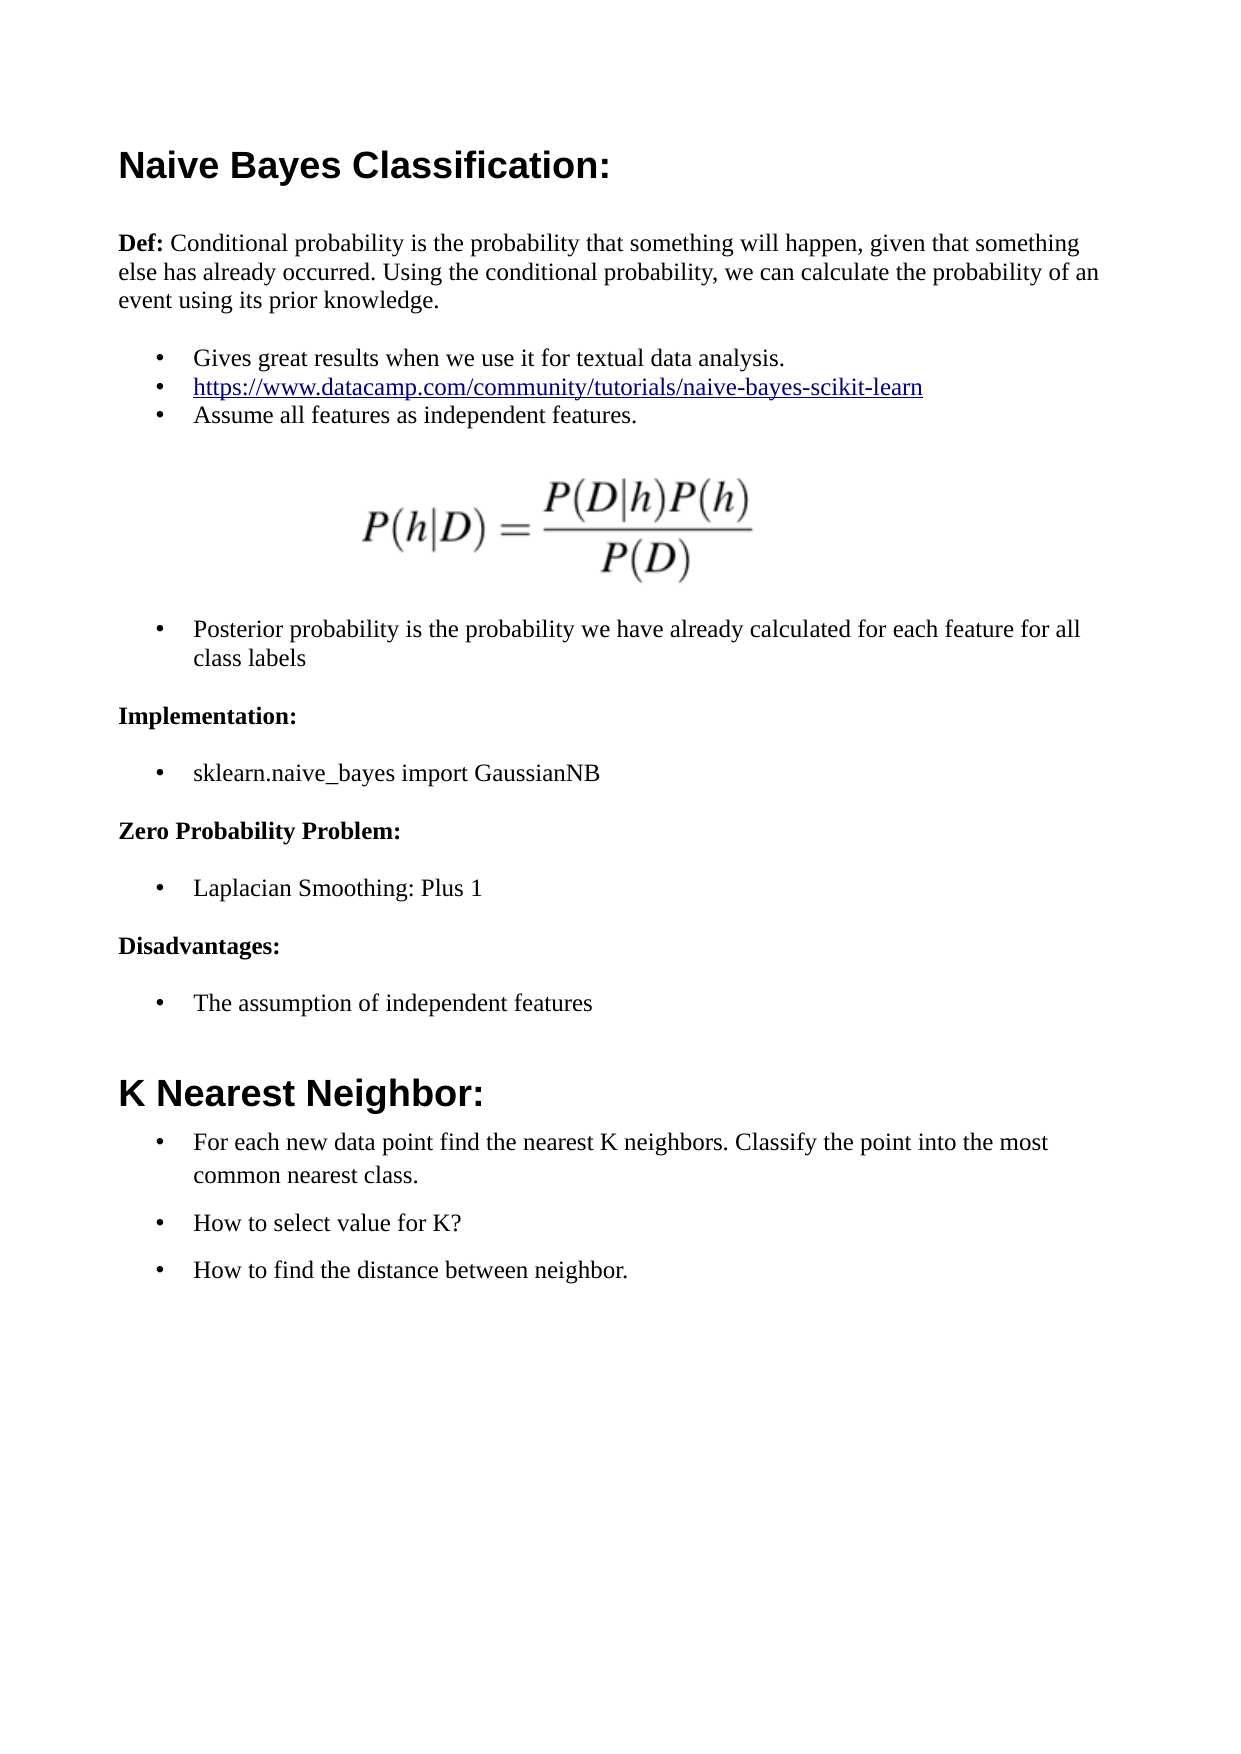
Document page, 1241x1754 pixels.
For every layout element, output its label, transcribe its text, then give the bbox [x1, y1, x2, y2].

text Zero Probability Problem: [118, 816, 1122, 844]
text Disadvantages: [118, 931, 1122, 959]
picture [361, 478, 768, 586]
list https://www.datacamp.com/community/tutorials/naive-bayes-scikit-learn [156, 372, 1122, 401]
list How to select value for K? [156, 1208, 1122, 1236]
list How to find the distance between neighbor. [156, 1255, 1122, 1284]
subtitle Naive Bayes Classification: [118, 143, 1122, 187]
list Posterior probability is the probability we have already calculated for each feature for all class labels [156, 614, 1122, 672]
list Gives great results when we use it for textual data analysis. [156, 343, 1122, 372]
list Laplacian Smoothing: Plus 1 [156, 873, 1122, 902]
list sklearn.naive_bayes import GaussianNB [156, 758, 1122, 787]
text Implementation: [118, 701, 1122, 729]
subtitle K Nearest Neighbor: [118, 1071, 1122, 1114]
list Assume all features as independent features. [156, 401, 1122, 429]
list The assumption of independent features [156, 988, 1122, 1017]
text Def: Conditional probability is the probability that something will happen, given that something else has already occurred. Using the conditional probability, we can calculate the probability of an event using its prior knowledge. [118, 228, 1122, 314]
list For each new data point find the nearest K neighbors. Classify the point into the most common nearest class. [156, 1127, 1122, 1189]
